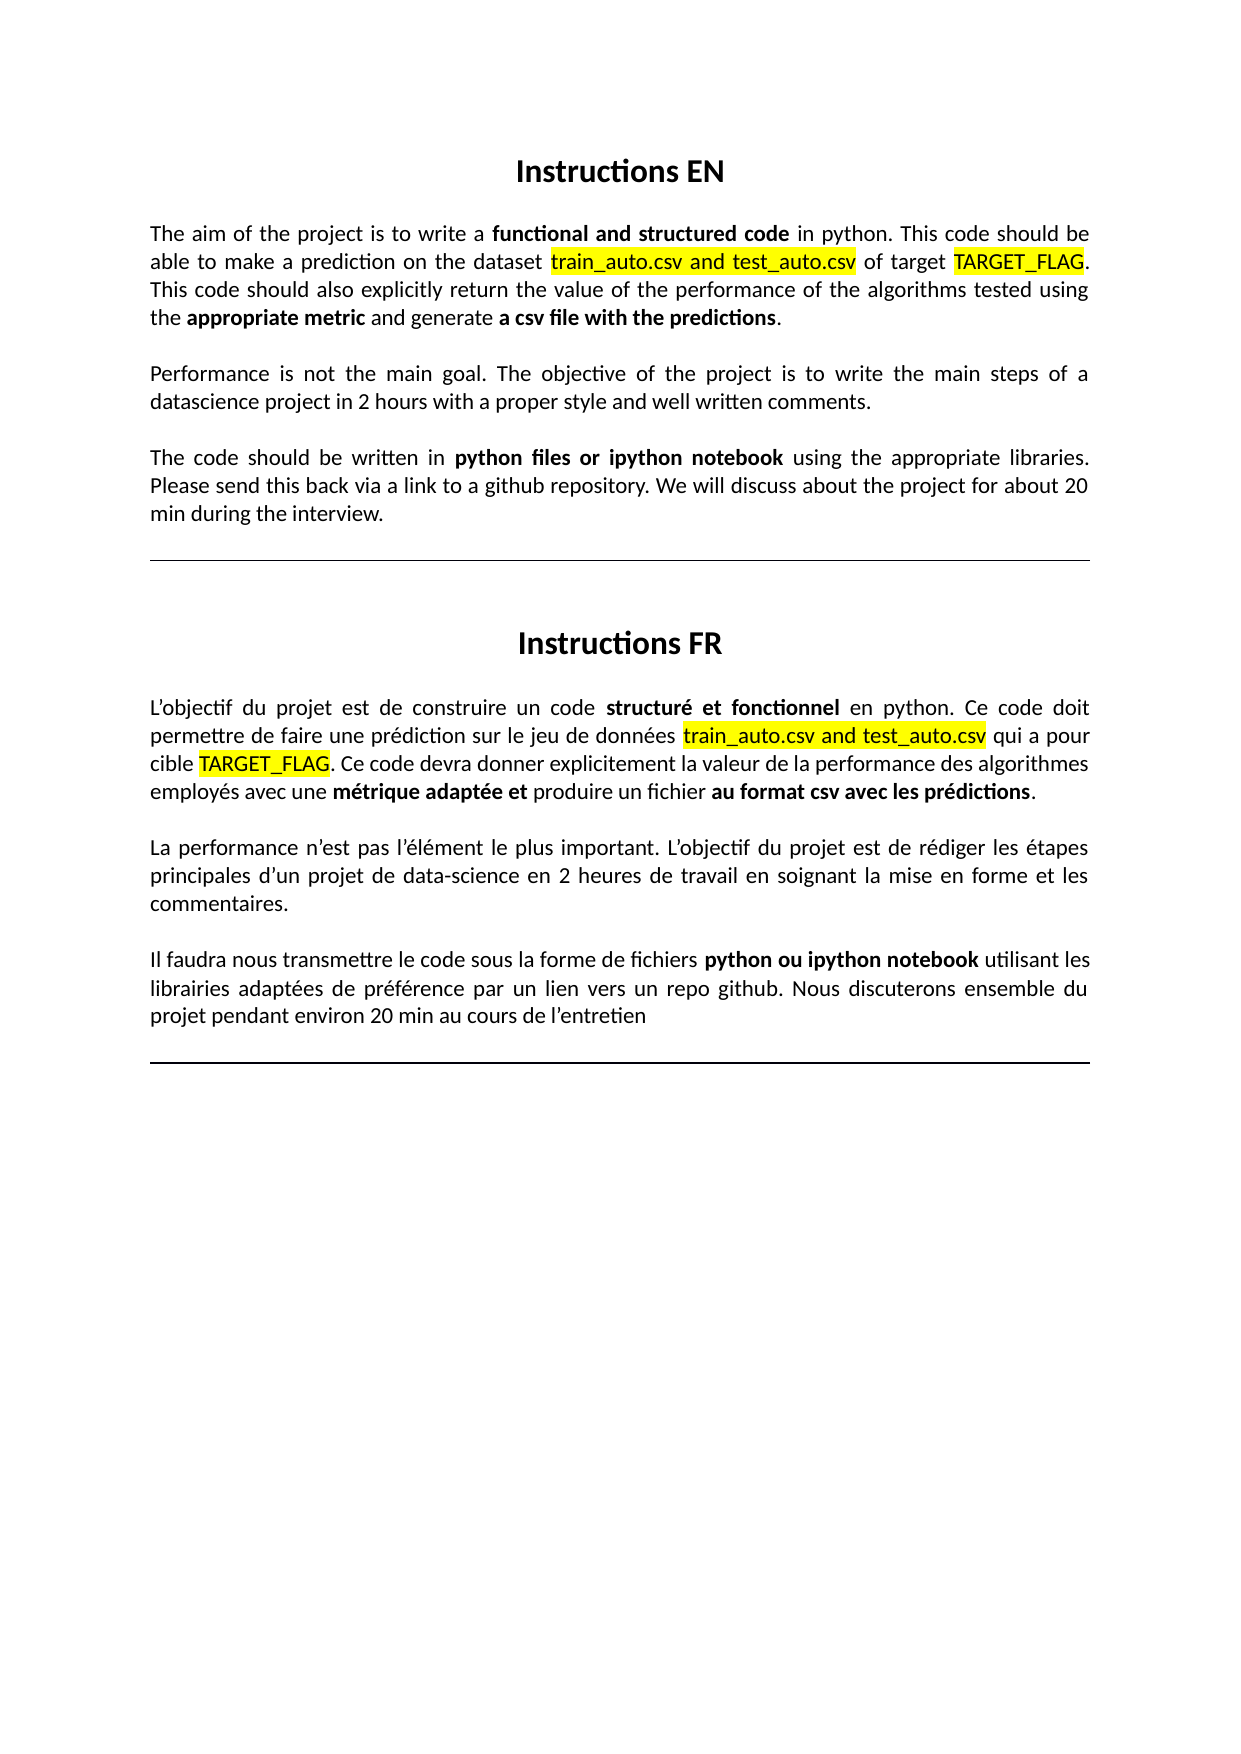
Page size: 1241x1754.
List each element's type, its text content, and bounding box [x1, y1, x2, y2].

text The code should be written in python files or ipython notebook using the appropriate libraries. Please send this back via a link to a github repository. We will discuss about the project for about 20 min during the interview. [150, 443, 1090, 527]
text L’objectif du projet est de construire un code structuré et fonctionnel en python. Ce code doit permettre de faire une prédiction sur le jeu de données train_auto.csv and test_auto.csv qui a pour cible TARGET_FLAG. Ce code devra donner explicitement la valeur de la performance des algorithmes employés avec une métrique adaptée et produire un fichier au format csv avec les prédictions. [150, 693, 1090, 806]
text Il faudra nous transmettre le code sous la forme de fichiers python ou ipython notebook utilisant les librairies adaptées de préférence par un lien vers un repo github. Nous discuterons ensemble du projet pendant environ 20 min au cours de l’entretien [150, 946, 1090, 1030]
text Instructions EN [150, 150, 1090, 191]
text The aim of the project is to write a functional and structured code in python. This code should be able to make a prediction on the dataset train_auto.csv and test_auto.csv of target TARGET_FLAG. This code should also explicitly return the value of the performance of the algorithms tested using the appropriate metric and generate a csv file with the predictions. [150, 219, 1090, 331]
text Performance is not the main goal. The objective of the project is to write the main steps of a datascience project in 2 hours with a proper style and well written comments. [150, 359, 1090, 415]
text La performance n’est pas l’élément le plus important. L’objectif du projet est de rédiger les étapes principales d’un projet de data-science en 2 heures de travail en soignant la mise en forme et les commentaires. [150, 833, 1090, 918]
text Instructions FR [150, 622, 1090, 663]
